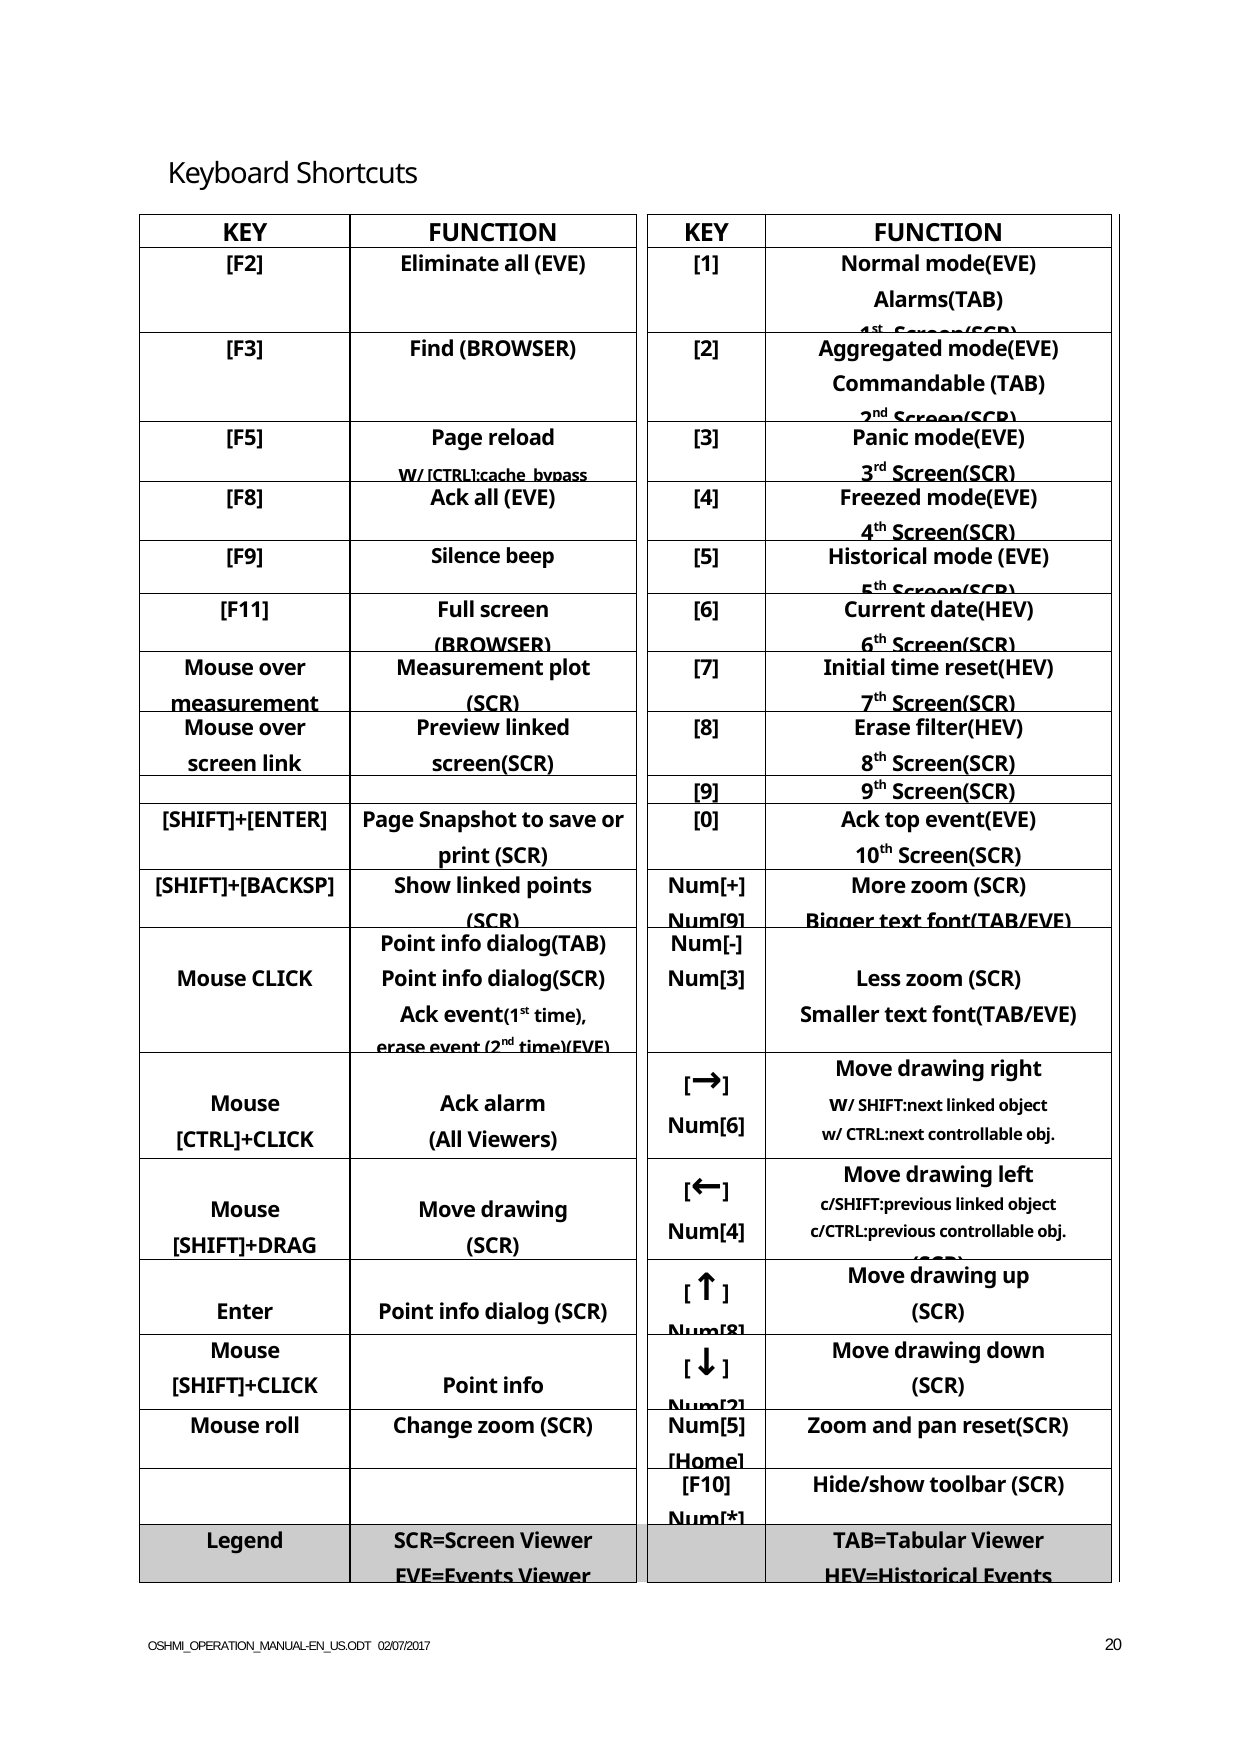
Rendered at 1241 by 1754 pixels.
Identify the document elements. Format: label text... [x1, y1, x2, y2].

table_cell Move drawing (SCR) [351, 1159, 636, 1259]
table_cell [637, 1409, 647, 1468]
table_cell [1112, 1259, 1119, 1334]
table_cell [1112, 1158, 1119, 1259]
table_cell [1112, 775, 1119, 803]
table_cell Normal mode(EVE) Alarms(TAB) 1st. Screen(SCR) [766, 248, 1111, 332]
table_header [1112, 214, 1119, 247]
table_cell Hide/show toolbar (SCR) [766, 1469, 1111, 1524]
table_cell [637, 421, 647, 481]
table_cell [637, 247, 647, 332]
table_cell SCR=Screen Viewer EVE=Events Viewer [351, 1525, 636, 1582]
table_cell Freezed mode(EVE) 4th Screen(SCR) [766, 482, 1111, 540]
table_cell Move drawing up (SCR) [766, 1260, 1111, 1334]
table_cell Ack alarm (All Viewers) [351, 1053, 636, 1158]
table_cell [637, 1158, 647, 1259]
table_cell [637, 1334, 647, 1409]
table_cell Current date(HEV) 6th Screen(SCR) [766, 594, 1111, 651]
table_cell Historical mode (EVE) 5th Screen(SCR) [766, 541, 1111, 593]
table_cell [1112, 481, 1119, 540]
table_cell [←] Num[4] [648, 1159, 765, 1259]
table_cell Num[-] Num[3] [648, 928, 765, 1052]
table_cell [637, 540, 647, 593]
table_cell [637, 869, 647, 927]
table_cell Page Snapshot to save or print (SCR) [351, 804, 636, 869]
table_cell [↓] Num[2] [648, 1335, 765, 1409]
table_cell [1112, 869, 1119, 927]
table_cell [0] [648, 804, 765, 869]
table_cell [637, 593, 647, 651]
table_cell [637, 1468, 647, 1524]
table_cell [1112, 1409, 1119, 1468]
table_header KEY [648, 215, 765, 247]
table_cell [9] [648, 776, 765, 803]
table_cell [1112, 421, 1119, 481]
table_cell 9th Screen(SCR) [766, 776, 1111, 803]
table_cell [SHIFT]+[ENTER] [140, 804, 349, 869]
table_cell [F8] [140, 482, 349, 540]
table_cell [F2] [140, 248, 349, 332]
table_cell [648, 1525, 765, 1582]
table_cell Silence beep [351, 541, 636, 593]
table_cell [→] Num[6] [648, 1053, 765, 1158]
table_cell [4] [648, 482, 765, 540]
table_cell [140, 1469, 349, 1524]
table_cell Point info dialog(EVE/TAB) [351, 1335, 636, 1409]
table_cell Num[5] [Home] [648, 1410, 765, 1468]
table_header [637, 214, 647, 247]
table_cell [351, 776, 636, 803]
table_cell Move drawing down (SCR) [766, 1335, 1111, 1409]
table_cell Move drawing right w/ SHIFT:next linked object w/ CTRL:next controllable obj. (SCR) [766, 1053, 1111, 1158]
table_cell Change zoom (SCR) [351, 1410, 636, 1468]
table_cell Mouse over measurement [140, 652, 349, 711]
table_cell Page reload w/ [CTRL]:cache bypass [351, 422, 636, 481]
table_cell [F5] [140, 422, 349, 481]
table_cell [6] [648, 594, 765, 651]
table_cell Mouse CLICK [140, 928, 349, 1052]
table_cell Mouse [SHIFT]+DRAG [140, 1159, 349, 1259]
table_cell Measurement plot (SCR) [351, 652, 636, 711]
table_cell [637, 711, 647, 775]
table_cell Preview linked screen(SCR) [351, 712, 636, 775]
table_cell [351, 1469, 636, 1524]
subtitle Keyboard Shortcuts [161, 146, 1122, 211]
table_cell Legend [140, 1525, 349, 1582]
table_cell [1112, 1334, 1119, 1409]
table_cell [1112, 803, 1119, 869]
table_cell [5] [648, 541, 765, 593]
table_cell [1112, 247, 1119, 332]
table_cell [1] [648, 248, 765, 332]
table_cell [140, 776, 349, 803]
table_cell Ack top event(EVE) 10th Screen(SCR) [766, 804, 1111, 869]
table_cell [637, 775, 647, 803]
table_cell [637, 1052, 647, 1158]
table_cell Initial time reset(HEV) 7th Screen(SCR) [766, 652, 1111, 711]
table_cell [1112, 332, 1119, 421]
table_cell Mouse roll [140, 1410, 349, 1468]
table_cell [F10] Num[*] [648, 1469, 765, 1524]
table_cell Show linked points (SCR) [351, 870, 636, 927]
table_cell [1112, 540, 1119, 593]
table_cell [F9] [140, 541, 349, 593]
table_cell [637, 803, 647, 869]
table_cell [637, 927, 647, 1052]
table_cell Mouse over screen link [140, 712, 349, 775]
table_cell Point info dialog (SCR) [351, 1260, 636, 1334]
table_cell [1112, 593, 1119, 651]
table_cell Less zoom (SCR) Smaller text font(TAB/EVE) [766, 928, 1111, 1052]
table_cell Eliminate all (EVE) [351, 248, 636, 332]
table_cell [637, 1524, 647, 1582]
table_cell [8] [648, 712, 765, 775]
table_cell [637, 1259, 647, 1334]
table_cell [F11] [140, 594, 349, 651]
table_cell [1112, 711, 1119, 775]
table_cell [↑] Num[8] [648, 1260, 765, 1334]
table_cell Point info dialog(TAB) Point info dialog(SCR) Ack event(1st time), erase event (2nd time)(EVE) [351, 928, 636, 1052]
table_cell Full screen (BROWSER) [351, 594, 636, 651]
table_cell [637, 332, 647, 421]
table_cell [SHIFT]+[BACKSP] [140, 870, 349, 927]
table_cell [1112, 651, 1119, 711]
table_cell Mouse [SHIFT]+CLICK [140, 1335, 349, 1409]
table_cell [1112, 1052, 1119, 1158]
table_cell Erase filter(HEV) 8th Screen(SCR) [766, 712, 1111, 775]
table_cell [7] [648, 652, 765, 711]
table_cell Aggregated mode(EVE) Commandable (TAB) 2nd Screen(SCR) [766, 333, 1111, 421]
table_cell Enter [140, 1260, 349, 1334]
table_header FUNCTION [766, 215, 1111, 247]
table_cell [1112, 1524, 1119, 1582]
table_cell [3] [648, 422, 765, 481]
table_header KEY [140, 215, 349, 247]
table_cell [637, 481, 647, 540]
table_cell Zoom and pan reset(SCR) [766, 1410, 1111, 1468]
table_cell Ack all (EVE) [351, 482, 636, 540]
table_cell [1112, 927, 1119, 1052]
table_cell Mouse [CTRL]+CLICK [140, 1053, 349, 1158]
table_cell [1112, 1468, 1119, 1524]
table_cell Panic mode(EVE) 3rd Screen(SCR) [766, 422, 1111, 481]
table_header FUNCTION [351, 215, 636, 247]
table_cell Num[+] Num[9] [648, 870, 765, 927]
table_cell More zoom (SCR) Bigger text font(TAB/EVE) [766, 870, 1111, 927]
table_cell [2] [648, 333, 765, 421]
table_cell [F3] [140, 333, 349, 421]
table_cell Move drawing left c/SHIFT:previous linked object c/CTRL:previous controllable obj. (SCR) [766, 1159, 1111, 1259]
table_cell Find (BROWSER) [351, 333, 636, 421]
table_cell [637, 651, 647, 711]
table_cell TAB=Tabular Viewer HEV=Historical Events [766, 1525, 1111, 1582]
